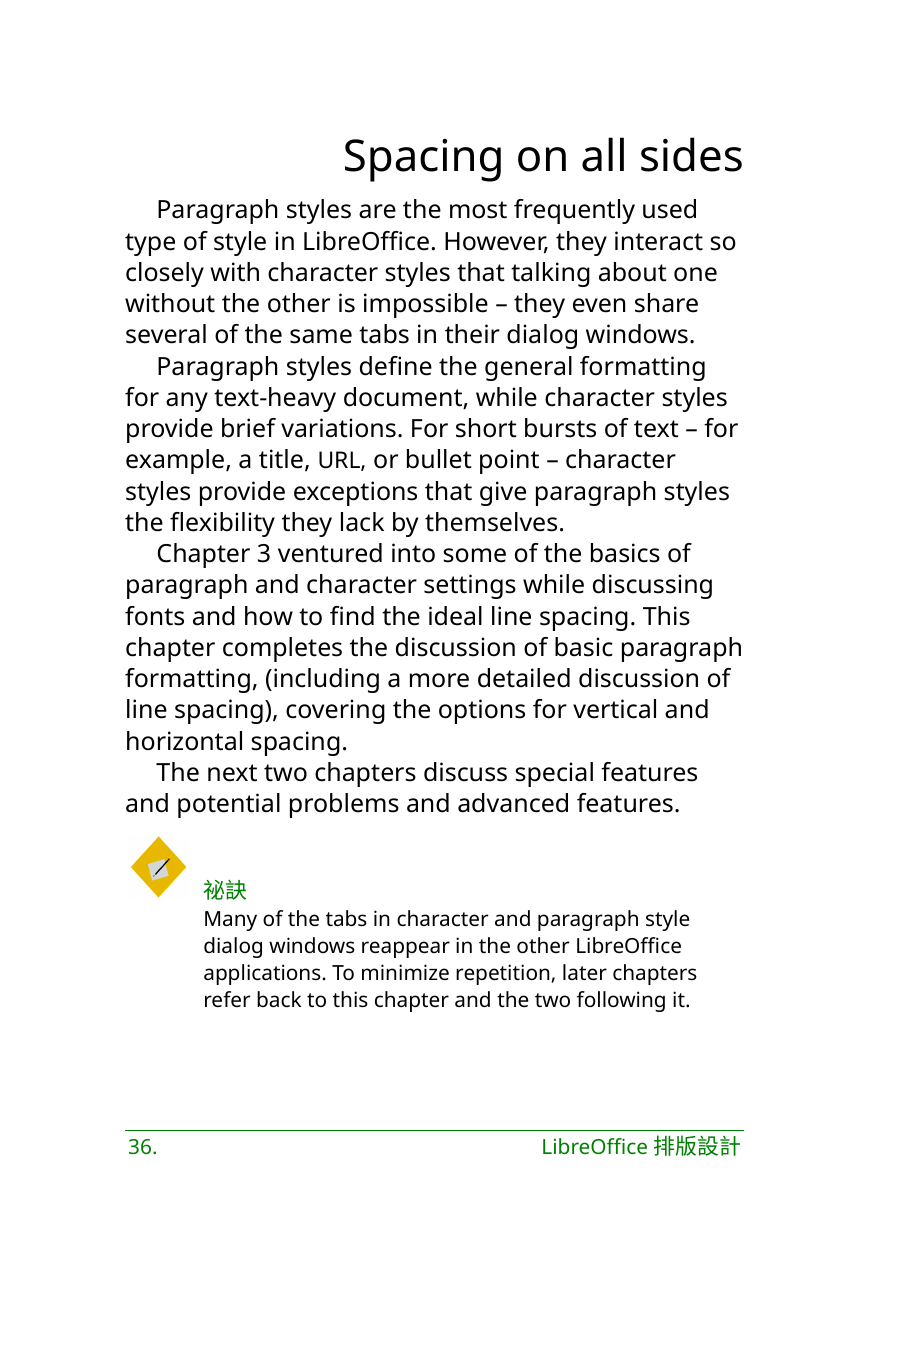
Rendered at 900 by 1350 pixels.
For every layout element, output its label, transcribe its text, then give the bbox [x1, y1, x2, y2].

list 祕訣 [125, 834, 744, 904]
text Chapter 3 ventured into some of the basics of paragraph and character settings while discussing fonts and how to find the ideal line spacing. This chapter completes the discussion of basic paragraph formatting, (including a more detailed discussion of line spacing), covering the options for vertical and horizontal spacing. [125, 538, 744, 756]
text The next two chapters discuss special features and potential problems and advanced features. [125, 756, 744, 819]
text Many of the tabs in character and paragraph style dialog windows reappear in the other LibreOffice applications. To minimize repetition, later chapters refer back to this chapter and the two following it. [203, 904, 744, 1013]
picture [126, 835, 189, 899]
subtitle Spacing on all sides [125, 125, 744, 184]
text Paragraph styles are the most frequently used type of style in LibreOffice. However, they interact so closely with character styles that talking about one without the other is impossible – they even share several of the same tabs in their dialog windows. [125, 194, 744, 350]
text Paragraph styles define the general formatting for any text-heavy document, while character styles provide brief variations. For short bursts of text – for example, a title, URL, or bullet point – character styles provide exceptions that give paragraph styles the flexibility they lack by themselves. [125, 350, 744, 538]
